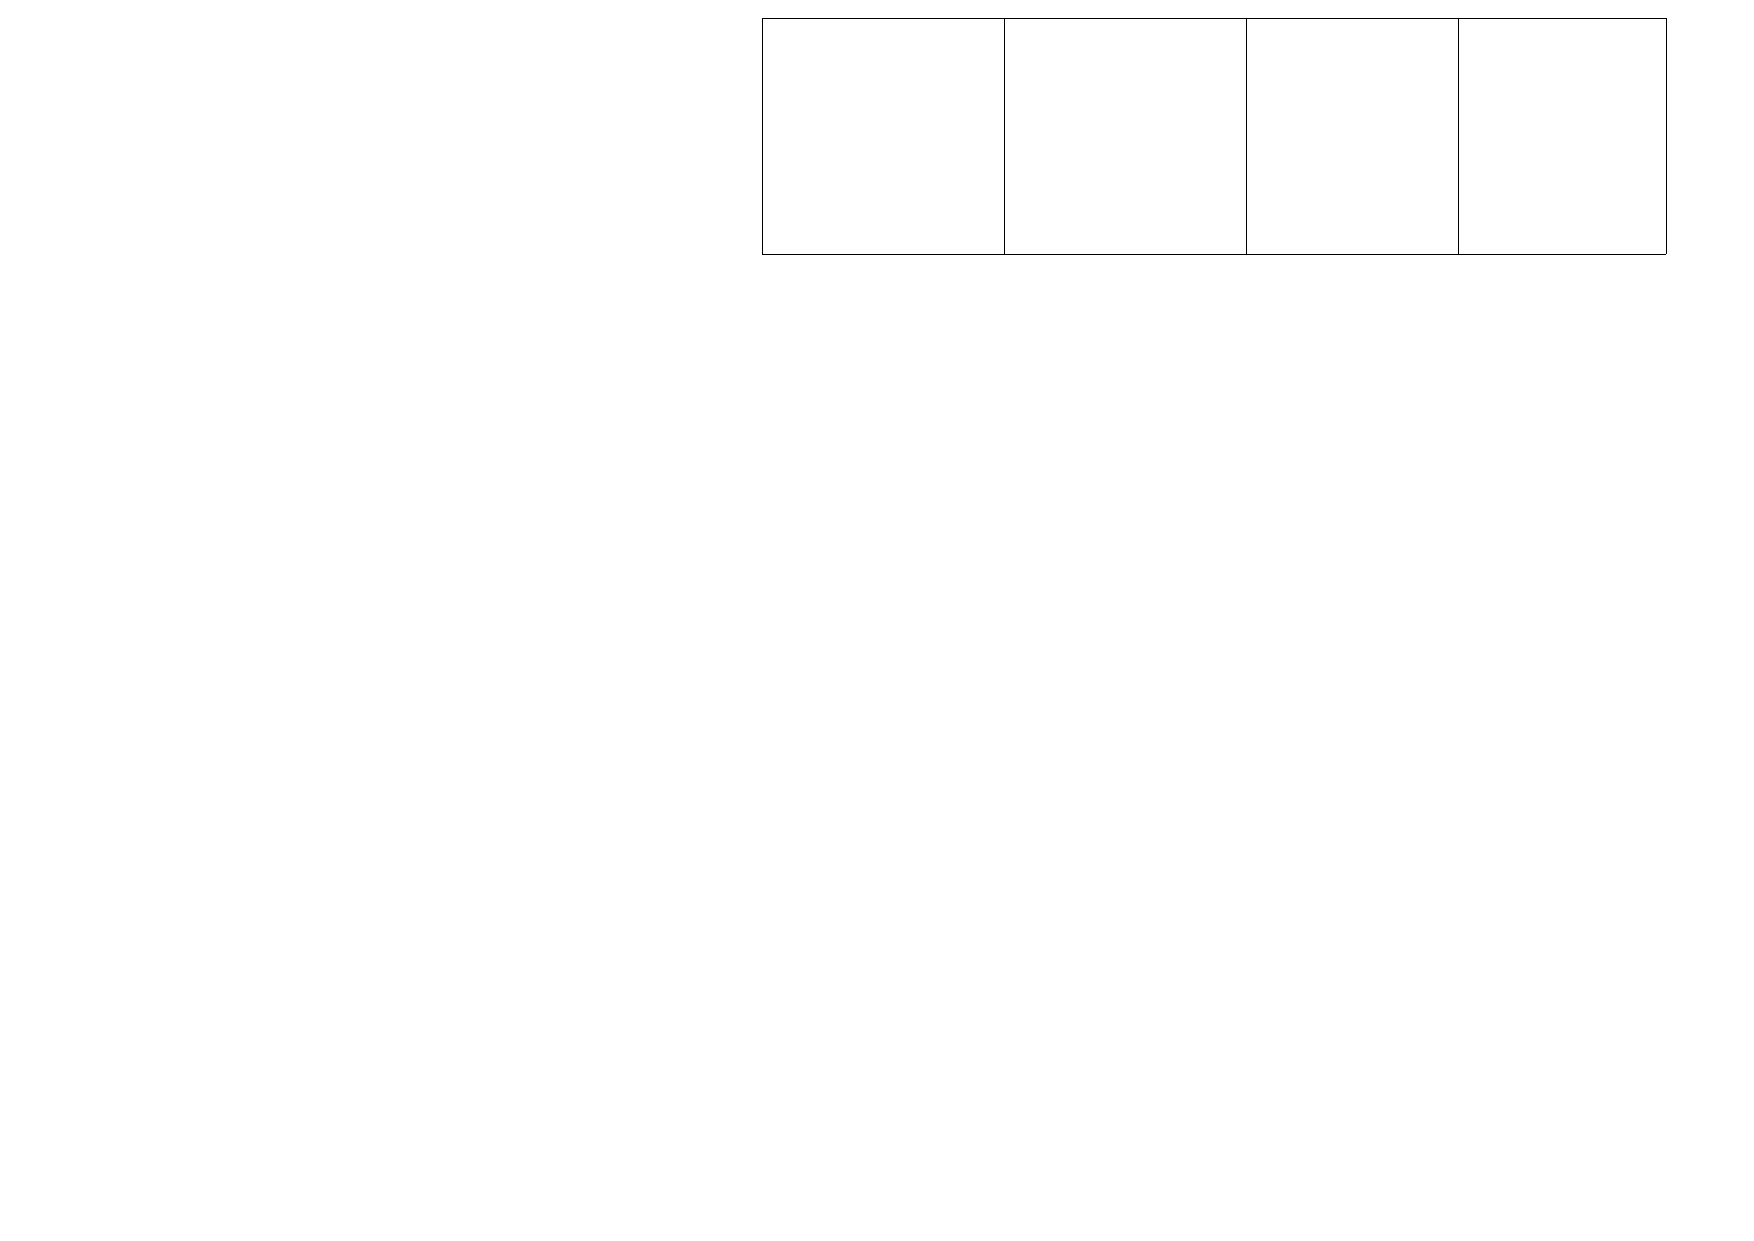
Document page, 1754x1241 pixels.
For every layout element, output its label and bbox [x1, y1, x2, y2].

table_cell [1459, 19, 1666, 254]
table_cell [763, 19, 1004, 254]
table_cell [1005, 19, 1246, 254]
table_cell [1247, 19, 1458, 254]
